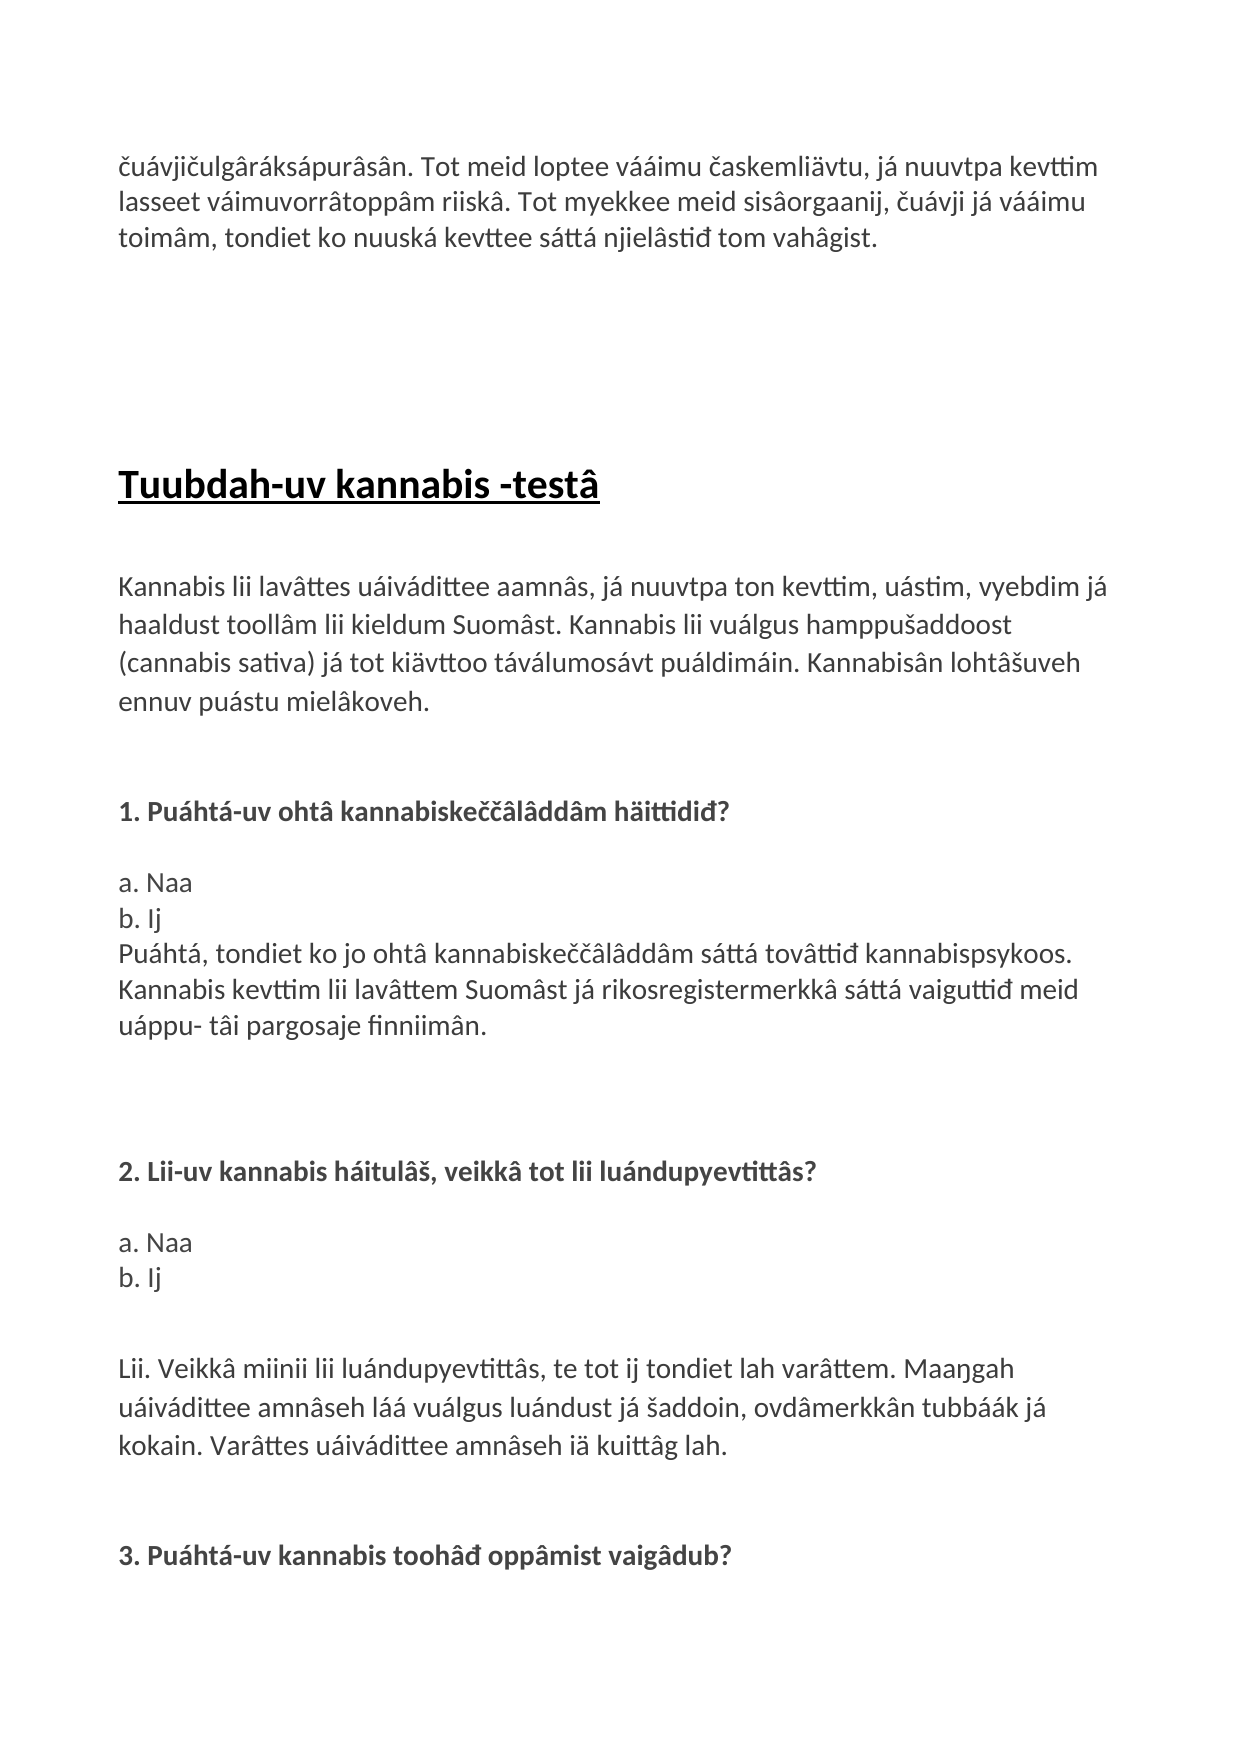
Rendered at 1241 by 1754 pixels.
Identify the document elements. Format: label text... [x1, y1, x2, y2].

subtitle b. Ij [118, 1259, 1122, 1295]
subtitle Tuubdah-uv kannabis -testâ [118, 458, 1122, 508]
subtitle čuávjičulgâráksápurâsân. Tot meid loptee vááimu časkemliävtu, já nuuvtpa kevttim lasseet váimuvorrâtoppâm riiskâ. Tot myekkee meid sisâorgaanij, čuávji já vááimu toimâm, tondiet ko nuuská kevttee sáttá njielâstiđ tom vahâgist. [118, 148, 1122, 254]
subtitle 1. Puáhtá-uv ohtâ kannabiskeččâlâddâm häittidiđ? [118, 793, 1122, 829]
subtitle 2. Lii-uv kannabis háitulâš, veikkâ tot lii luándupyevtittâs? [118, 1153, 1122, 1188]
subtitle b. Ij [118, 900, 1122, 936]
subtitle Puáhtá, tondiet ko jo ohtâ kannabiskeččâlâddâm sáttá tovâttiđ kannabispsykoos. Kannabis kevttim lii lavâttem Suomâst já rikosregistermerkkâ sáttá vaiguttiđ meid uáppu- tâi pargosaje finniimân. [118, 936, 1122, 1042]
subtitle a. Naa [118, 864, 1122, 900]
subtitle 3. Puáhtá-uv kannabis toohâđ oppâmist vaigâdub? [118, 1537, 1122, 1573]
subtitle a. Naa [118, 1224, 1122, 1259]
text Kannabis lii lavâttes uáivádittee aamnâs, já nuuvtpa ton kevttim, uástim, vyebdim já haaldust toollâm lii kieldum Suomâst. Kannabis lii vuálgus hamppušaddoost (cannabis sativa) já tot kiävttoo táválumosávt puáldimáin. Kannabisân lohtâšuveh ennuv puástu mielâkoveh. [118, 568, 1122, 718]
text Lii. Veikkâ miinii lii luándupyevtittâs, te tot ij tondiet lah varâttem. Maaŋgah uáivádittee amnâseh láá vuálgus luándust já šaddoin, ovdâmerkkân tubbáák já kokain. Varâttes uáivádittee amnâseh iä kuittâg lah. [118, 1350, 1122, 1463]
